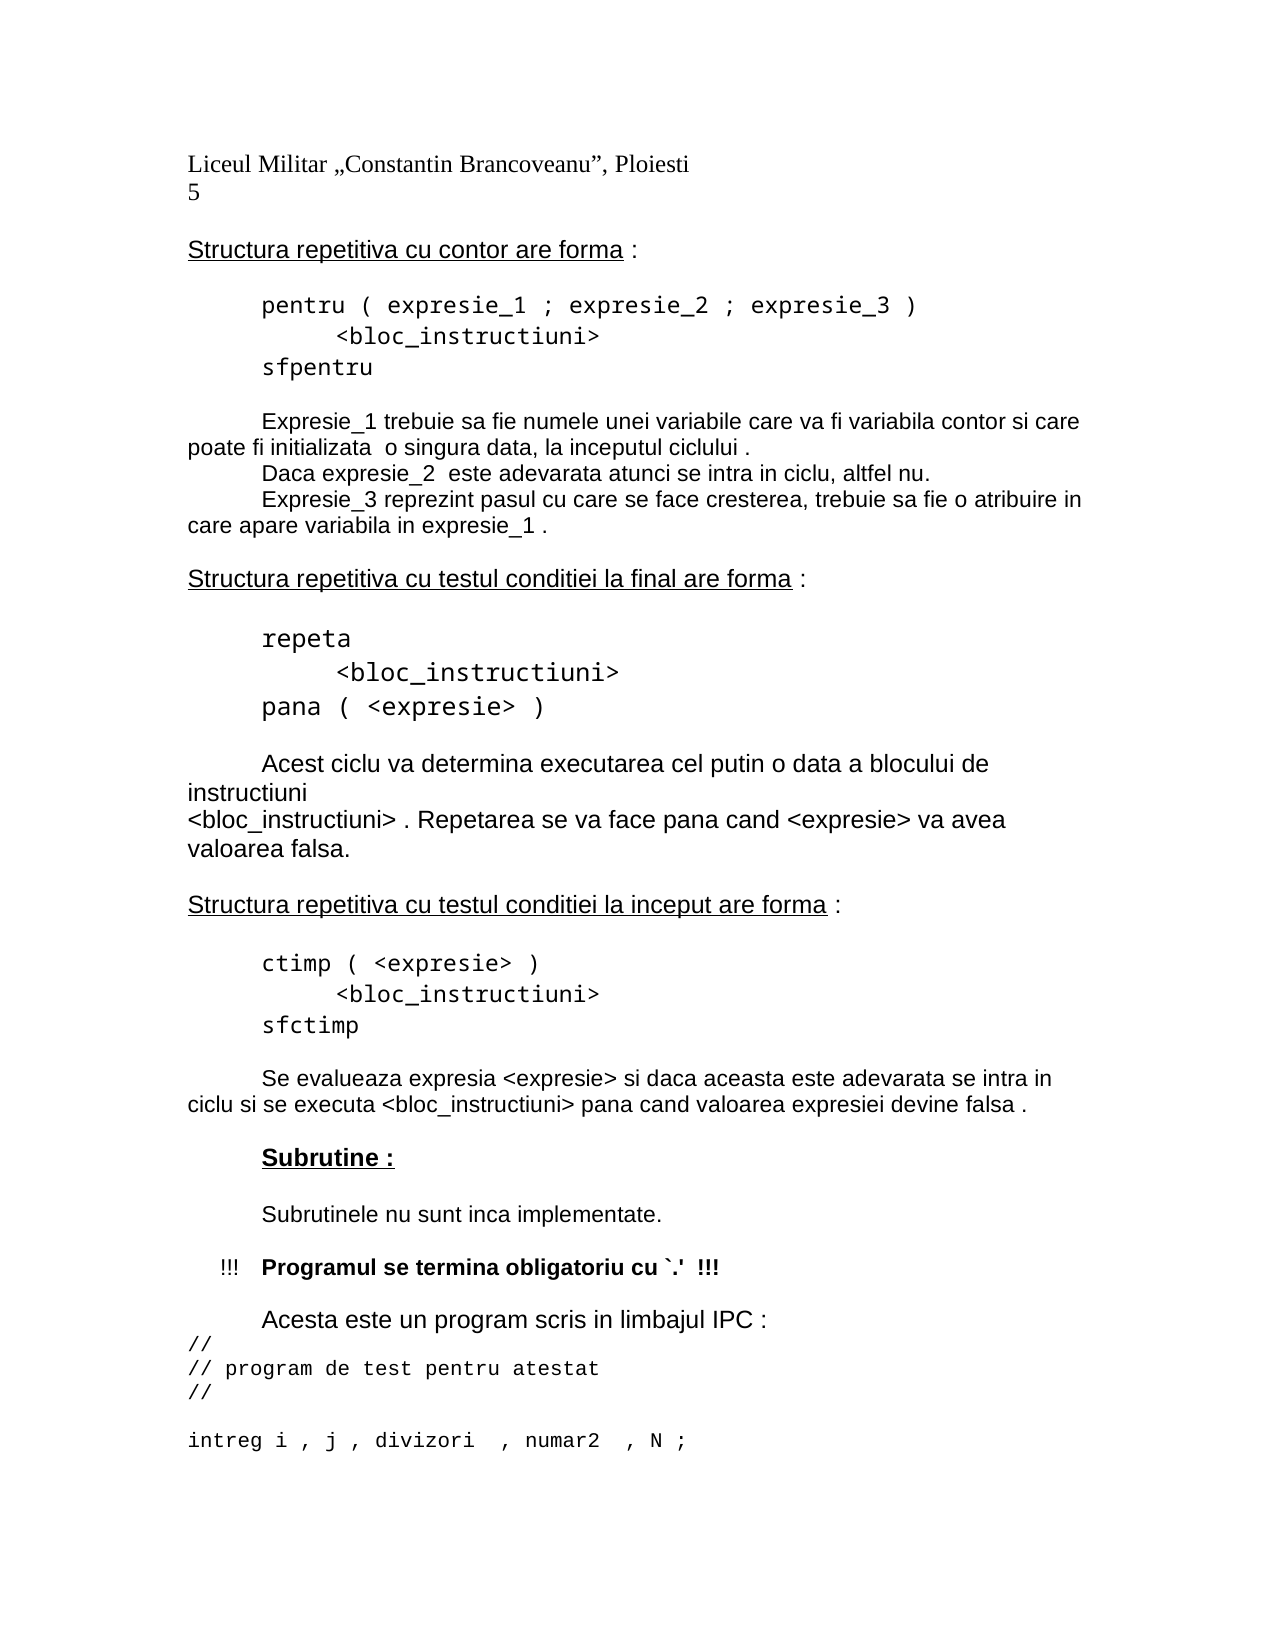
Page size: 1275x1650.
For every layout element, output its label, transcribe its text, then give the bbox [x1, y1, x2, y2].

text Acest ciclu va determina executarea cel putin o data a blocului de instructiuni [187, 750, 1087, 806]
text pana ( <expresie> ) [187, 688, 1087, 722]
text ctimp ( <expresie> ) [187, 947, 1087, 978]
text pentru ( expresie_1 ; expresie_2 ; expresie_3 ) [187, 289, 1087, 320]
text sfpentru [187, 351, 1087, 382]
text <bloc_instructiuni> [187, 978, 1087, 1009]
text <bloc_instructiuni> [187, 654, 1087, 688]
text // program de test pentru atestat [187, 1358, 1087, 1382]
text Subrutinele nu sunt inca implementate. [187, 1200, 1087, 1228]
text repeta [187, 621, 1087, 654]
text sfctimp [187, 1009, 1087, 1040]
text Structura repetitiva cu testul conditiei la final are forma : [187, 564, 1087, 592]
text <bloc_instructiuni> . Repetarea se va face pana cand <expresie> va avea valoarea falsa. [187, 806, 1087, 862]
text !!! Programul se termina obligatoriu cu `.' !!! [187, 1254, 1087, 1280]
text // [187, 1382, 1087, 1406]
text Structura repetitiva cu contor are forma : [187, 236, 1087, 263]
text intreg i , j , divizori , numar2 , N ; [187, 1430, 1087, 1454]
text Acesta este un program scris in limbajul IPC : [187, 1306, 1087, 1334]
text Expresie_3 reprezint pasul cu care se face cresterea, trebuie sa fie o atribuire in care apare variabila in expresie_1 . [187, 486, 1087, 538]
text // [187, 1334, 1087, 1358]
text Expresie_1 trebuie sa fie numele unei variabile care va fi variabila contor si care poate fi initializata o singura data, la inceputul ciclului . [187, 408, 1087, 460]
text <bloc_instructiuni> [187, 320, 1087, 351]
text Se evalueaza expresia <expresie> si daca aceasta este adevarata se intra in ciclu si se executa <bloc_instructiuni> pana cand valoarea expresiei devine falsa . [187, 1066, 1087, 1118]
text Daca expresie_2 este adevarata atunci se intra in ciclu, altfel nu. [187, 460, 1087, 486]
text Subrutine : [187, 1144, 1087, 1172]
text Structura repetitiva cu testul conditiei la inceput are forma : [187, 891, 1087, 918]
